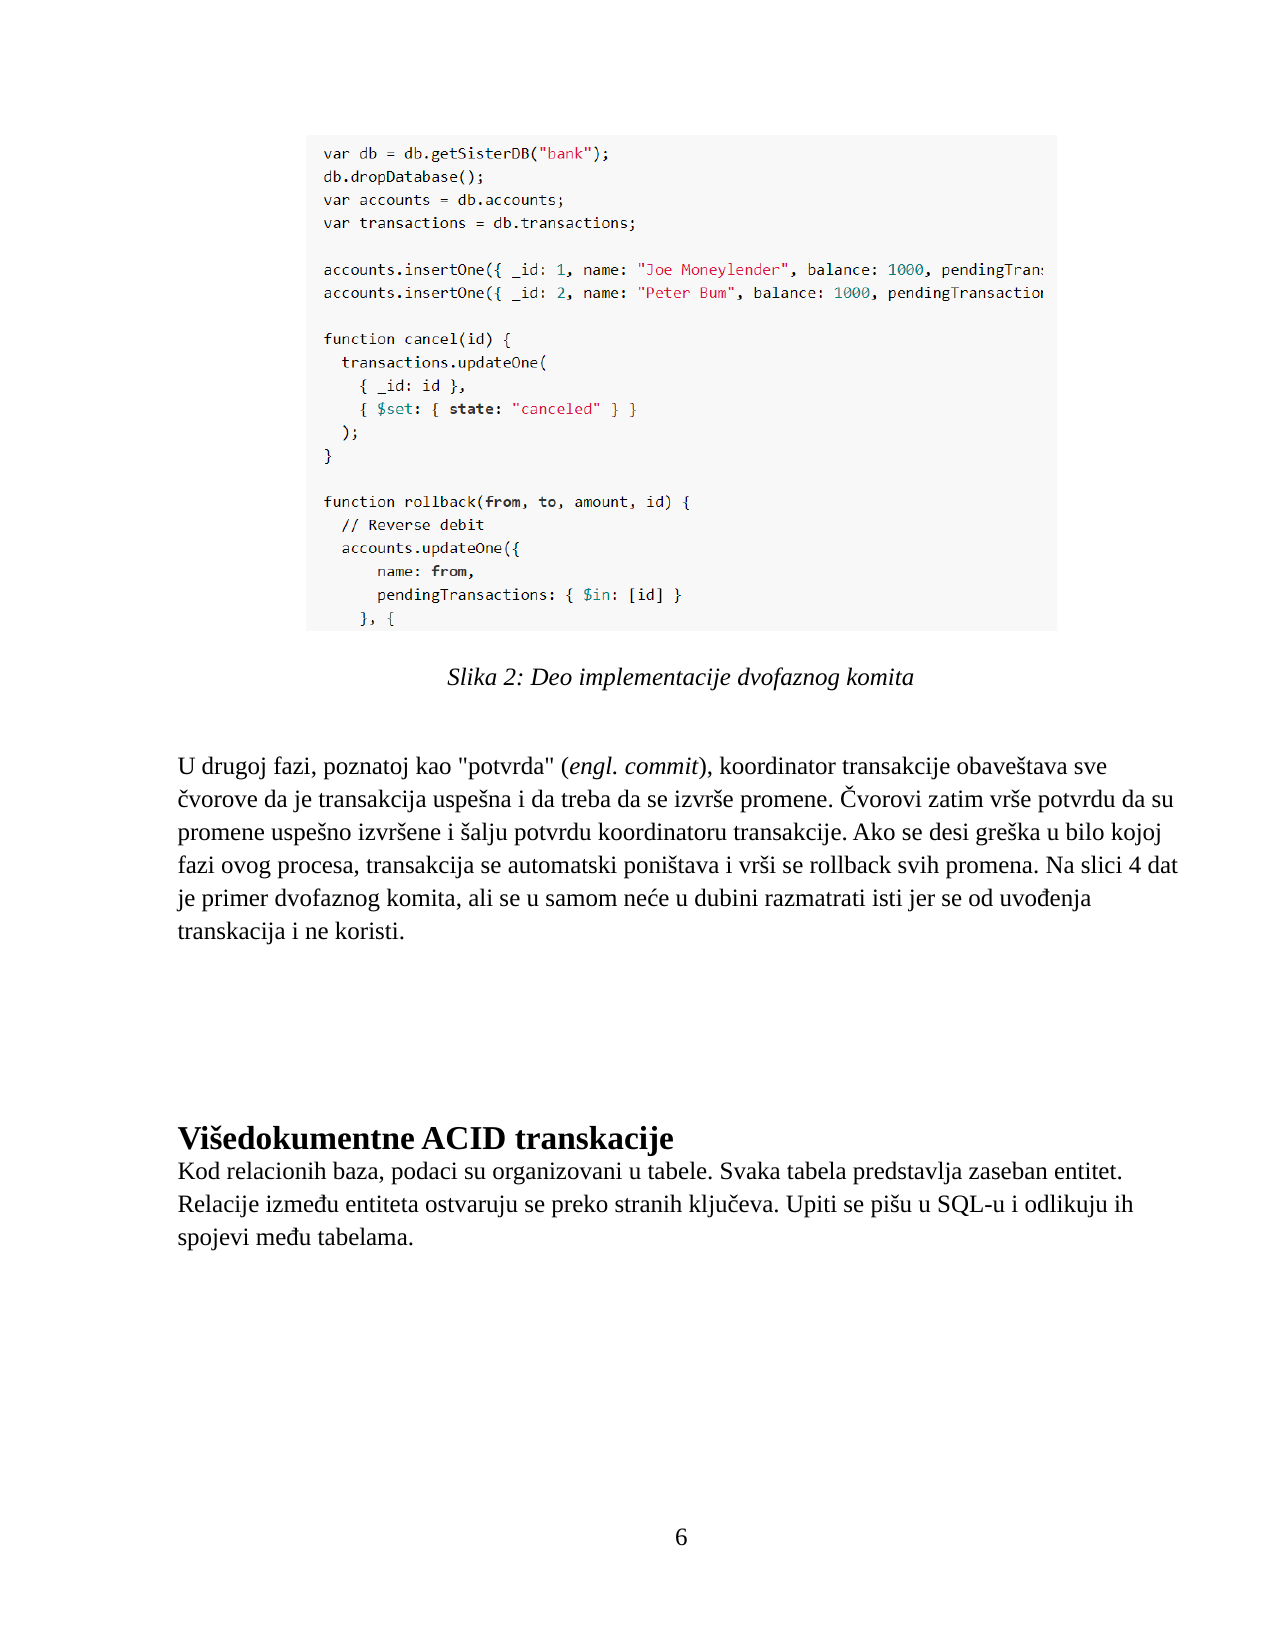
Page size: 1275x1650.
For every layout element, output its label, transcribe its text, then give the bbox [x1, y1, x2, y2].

text U drugoj fazi, poznatoj kao "potvrda" (engl. commit), koordinator transakcije obaveštava sve čvorove da je transakcija uspešna i da treba da se izvrše promene. Čvorovi zatim vrše potvrdu da su promene uspešno izvršene i šalju potvrdu koordinatoru transakcije. Ako se desi greška u bilo kojoj fazi ovog procesa, transakcija se automatski poništava i vrši se rollback svih promena. Na slici 4 dat je primer dvofaznog komita, ali se u samom neće u dubini razmatrati isti jer se od uvođenja transkacija i ne koristi. [177, 751, 1186, 945]
picture [306, 135, 1058, 631]
subtitle Višedokumentne ACID transkacije [177, 1079, 1186, 1156]
text Slika 2: Deo implementacije dvofaznog komita [177, 662, 1186, 691]
text Kod relacionih baza, podaci su organizovani u tabele. Svaka tabela predstavlja zaseban entitet. Relacije između entiteta ostvaruju se preko stranih ključeva. Upiti se pišu u SQL-u i odlikuju ih spojevi među tabelama. [177, 1156, 1186, 1251]
